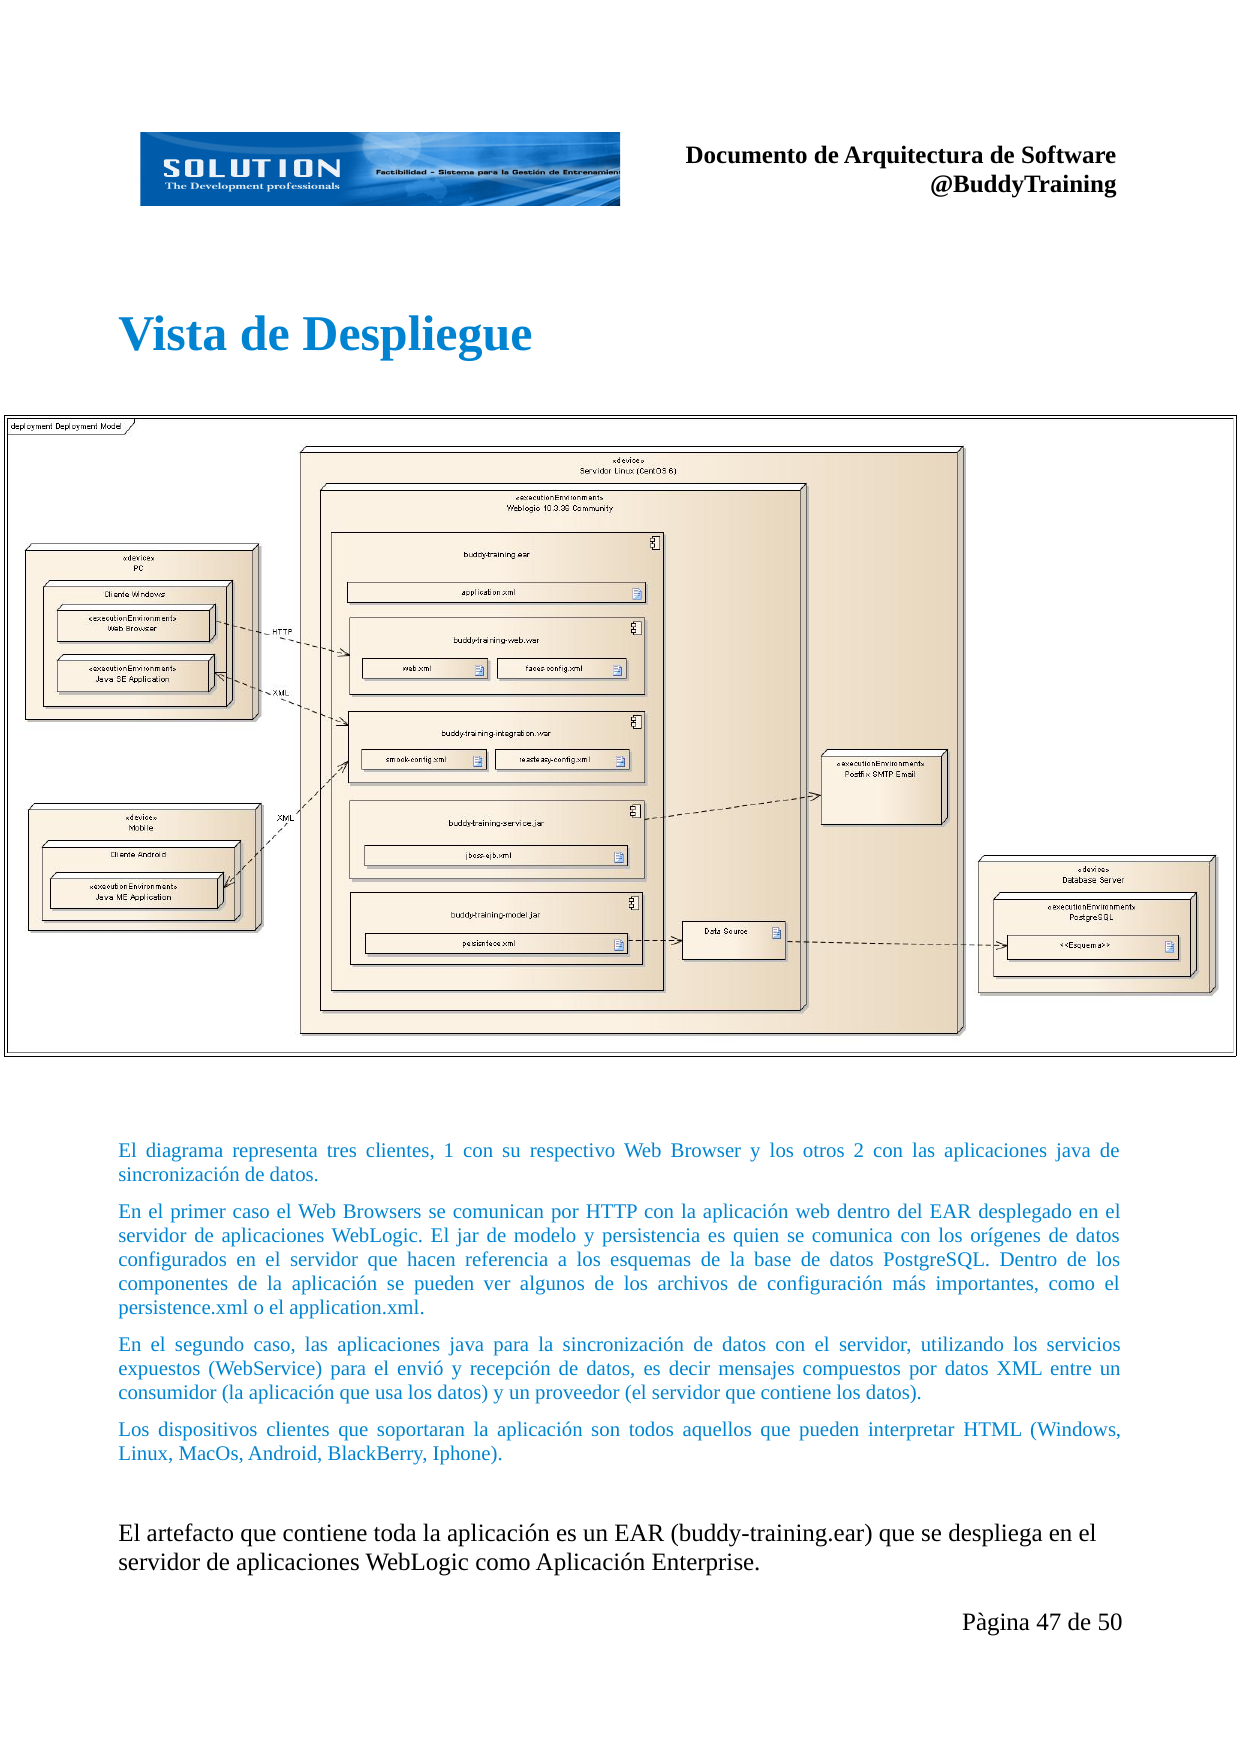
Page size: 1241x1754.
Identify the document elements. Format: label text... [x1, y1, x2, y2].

text El artefacto que contiene toda la aplicación es un EAR (buddy-training.ear) que se despliega en el servidor de aplicaciones WebLogic como Aplicación Enterprise. [118, 1518, 1122, 1576]
subtitle Vista de Despliegue [118, 303, 1122, 361]
text El diagrama representa tres clientes, 1 con su respectivo Web Browser y los otros 2 con las aplicaciones java de sincronización de datos. [118, 1138, 1122, 1186]
text En el primer caso el Web Browsers se comunican por HTTP con la aplicación web dentro del EAR desplegado en el servidor de aplicaciones WebLogic. El jar de modelo y persistencia es quien se comunica con los orígenes de datos configurados en el servidor que hacen referencia a los esquemas de la base de datos PostgreSQL. Dentro de los componentes de la aplicación se pueden ver algunos de los archivos de configuración más importantes, como el persistence.xml o el application.xml. [118, 1199, 1122, 1319]
text Los dispositivos clientes que soportaran la aplicación son todos aquellos que pueden interpretar HTML (Windows, Linux, MacOs, Android, BlackBerry, Iphone). [118, 1416, 1122, 1464]
picture [140, 132, 621, 206]
text En el segundo caso, las aplicaciones java para la sincronización de datos con el servidor, utilizando los servicios expuestos (WebService) para el envió y recepción de datos, es decir mensajes compuestos por datos XML entre un consumidor (la aplicación que usa los datos) y un proveedor (el servidor que contiene los datos). [118, 1332, 1122, 1404]
picture [6, 417, 1234, 1053]
